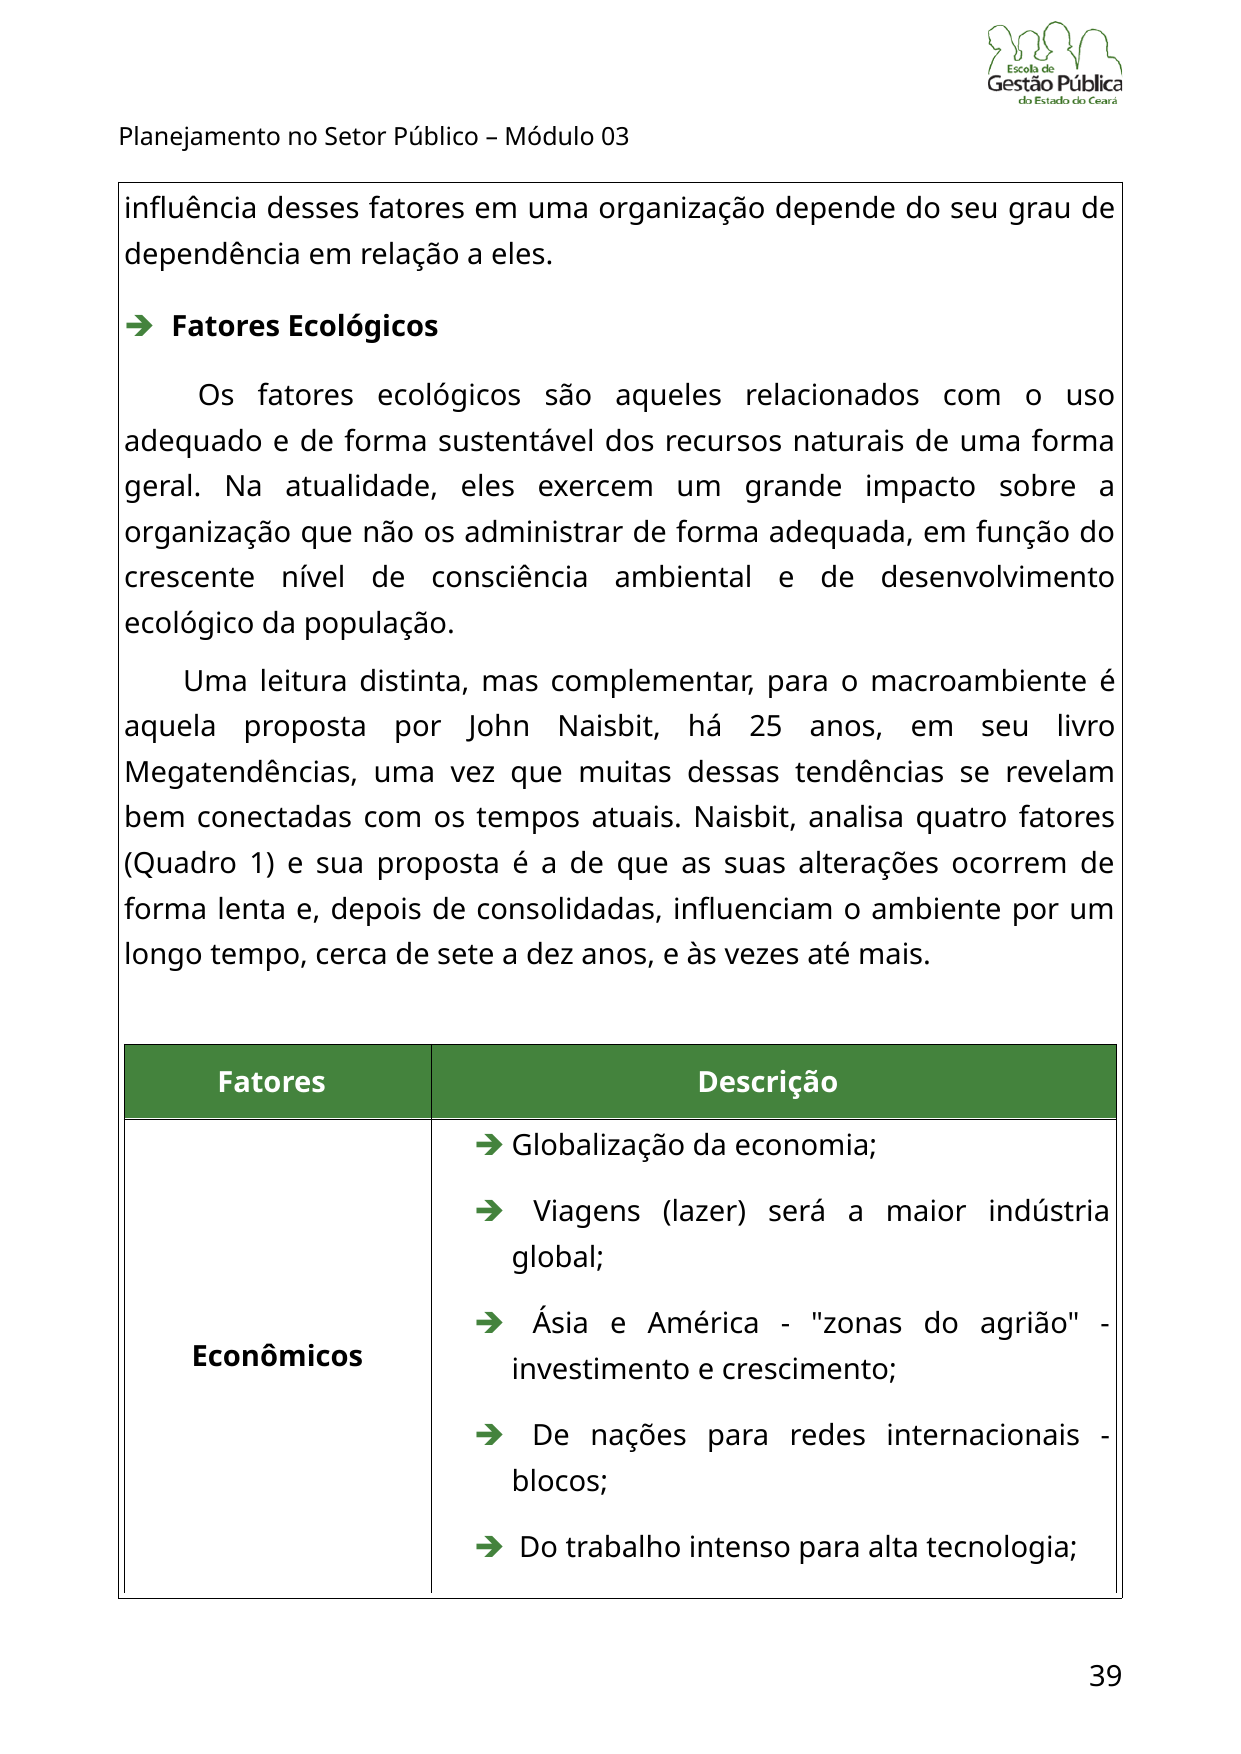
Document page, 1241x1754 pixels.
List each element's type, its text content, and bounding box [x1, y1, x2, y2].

table_cell O macroambiente consiste no ambiente geral das organizações, onde estão todos os fatores externos a uma organização, dentre os quais se destacam: os fatores demográficos, econômico, socioculturais, político-legais, tecnológicos e ecológicos. Os fatores demográficos refletem mudanças demográficas, tais como: tamanho, densidade e distribuição geográfica populacional, mobilidade da população e processo migratório e taxa de crescimento e envelhecimento da população, dentre outros. Essas mudanças quando bem monitoradas podem revelar grandes oportunidades ou problemas para uma organização sensível a um outro desses fatores. Tais fatores normalmente mudam de forma lenta e, portanto, quando bem monitorados não causam grandes sustos. Fatores Econômicos Os fatores econômicos refletem a situação econômica, refletem o estado geral da economia em termos de inflação, níveis de receita, produto interno bruto, desemprego e outros indicadores responsáveis por grande parte das mudanças no ambiente externo. As mudanças na economia trazem oportunidades e problemas às organizações e cabe aos seus gestores saber aproveitá-las ou contorná-las, além de continuamente monitorar as mudanças dos indicadores-mestres da economia, buscando minimizar fraquezas e capitalizar oportunidades. Fatores Sócioculturais Os fatores sócioculturais são mudanças no sistema cultural e social, que afetam as ações de uma organização e a demanda por seus produtos ou serviços, tais como: direitos humanos, hábitos das pessoas em relação a atitudes e suposições, crenças e aspirações pessoais, relacionamentos interpessoais e estrutura social, estrutura educacional ou preocupação com a saúde e o preparo físico, dentre outros. Fatores Político-Legais Os fatores político-legais caracterizam-se por numerosas leis e inúmeras autoridades que exercem indireta e forte influência sobre as organizações. Os fatores tecnológicos podem influenciar o uso do conhecimento e de técnicas da organização na produção de seus produtos e serviços, além de afetarem suas características. Devido às constantes mudanças na tecnologia, a administração deve se manter à frente dos mais recentes desenvolvimentos, para manter a competitividade da organização. Esses fatores possuem, em geral, uma velocidade de mudança muito grande, e, portanto, o grau de influência desses fatores em uma organização depende do seu grau de dependência em relação a eles. Fatores Ecológicos Os fatores ecológicos são aqueles relacionados com o uso adequado e de forma sustentável dos recursos naturais de uma forma geral. Na atualidade, eles exercem um grande impacto sobre a organização que não os administrar de forma adequada, em função do crescente nível de consciência ambiental e de desenvolvimento ecológico da população. Uma leitura distinta, mas complementar, para o macroambiente é aquela proposta por John Naisbit, há 25 anos, em seu livro Megatendências, uma vez que muitas dessas tendências se revelam bem conectadas com os tempos atuais. Naisbit, analisa quatro fatores (Quadro 1) e sua proposta é a de que as suas alterações ocorrem de forma lenta e, depois de consolidadas, influenciam o ambiente por um longo tempo, cerca de sete a dez anos, e às vezes até mais. Quadro 01: Fatores que afetam o macroambiente de uma organização Fonte: NAISBIT (1983) O fato concreto é que os fatores do macroambiente exercem influência sobre uma organização e seus negócios e, portanto, são relevantes e devem ser considerados. As organizações precisam analisar esses fatores e suas mudanças, estando preparadas para usá-los a seu favor quando possível e minimizar os seus prejuízos, quando for o caso. Em resumo, já que é difícil influenciar esses fatores do macroambiente, é fundamental, no mínimo, monitorá-los para não ser surpreendido por eles. [119, 183, 1122, 1598]
table_header Fatores [125, 1045, 431, 1118]
picture [118, 21, 1123, 104]
table_header Econômicos [125, 1120, 431, 1592]
table_header Descrição [432, 1045, 1116, 1118]
table_header Globalização da economia; Viagens (lazer) será a maior indústria global; Ásia e América - "zonas do agrião" - investimento e crescimento; De nações para redes internacionais - blocos; Do trabalho intenso para alta tecnologia; Do centralismo do estado para o controle do mercado. [432, 1120, 1116, 1592]
